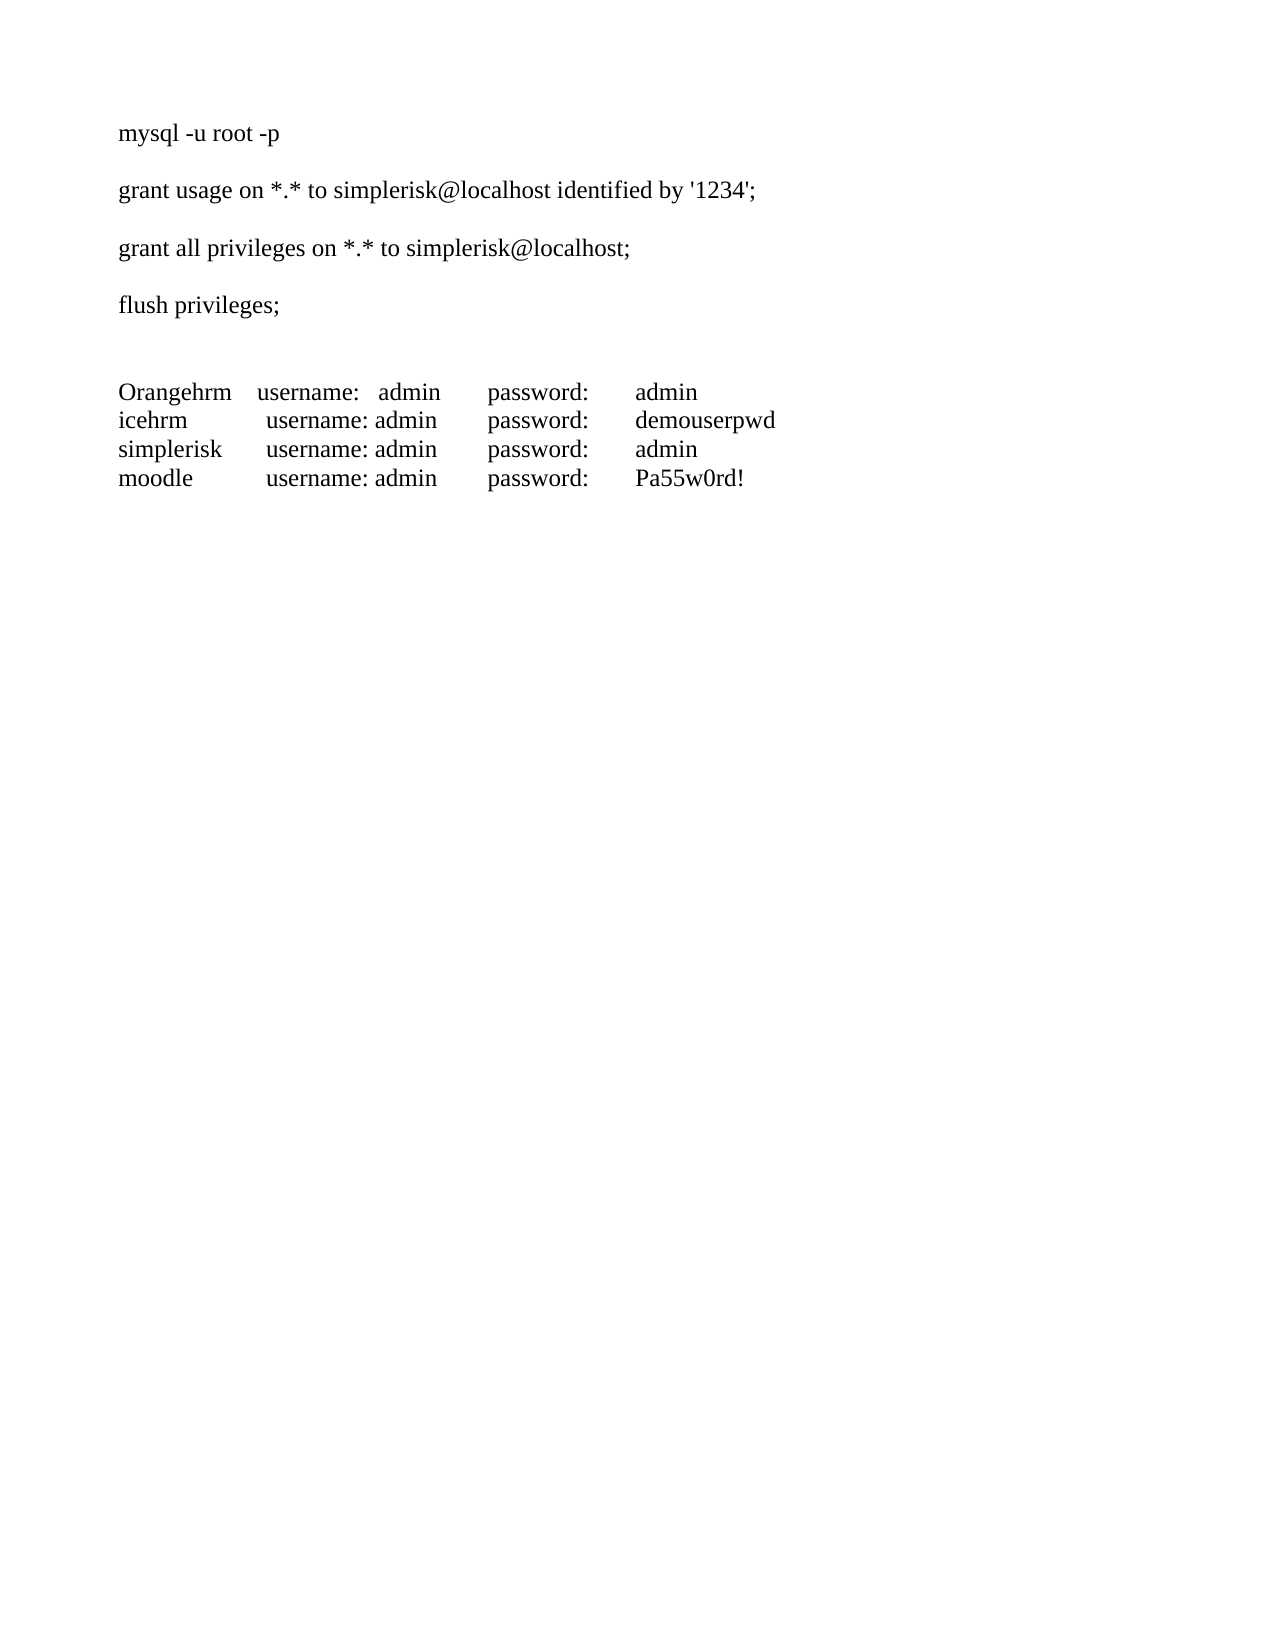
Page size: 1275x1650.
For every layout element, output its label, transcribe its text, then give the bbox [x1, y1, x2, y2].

text flush privileges; [118, 291, 1157, 319]
text simplerisk username: admin password: admin [118, 434, 1157, 463]
text icehrm username: admin password: demouserpwd [118, 406, 1157, 434]
text grant usage on *.* to simplerisk@localhost identified by '1234'; [118, 176, 1157, 204]
text mysql -u root -p [118, 118, 1157, 147]
text Orangehrm username: admin password: admin [118, 377, 1157, 406]
text grant all privileges on *.* to simplerisk@localhost; [118, 233, 1157, 262]
text moodle username: admin password: Pa55w0rd! [118, 463, 1157, 492]
